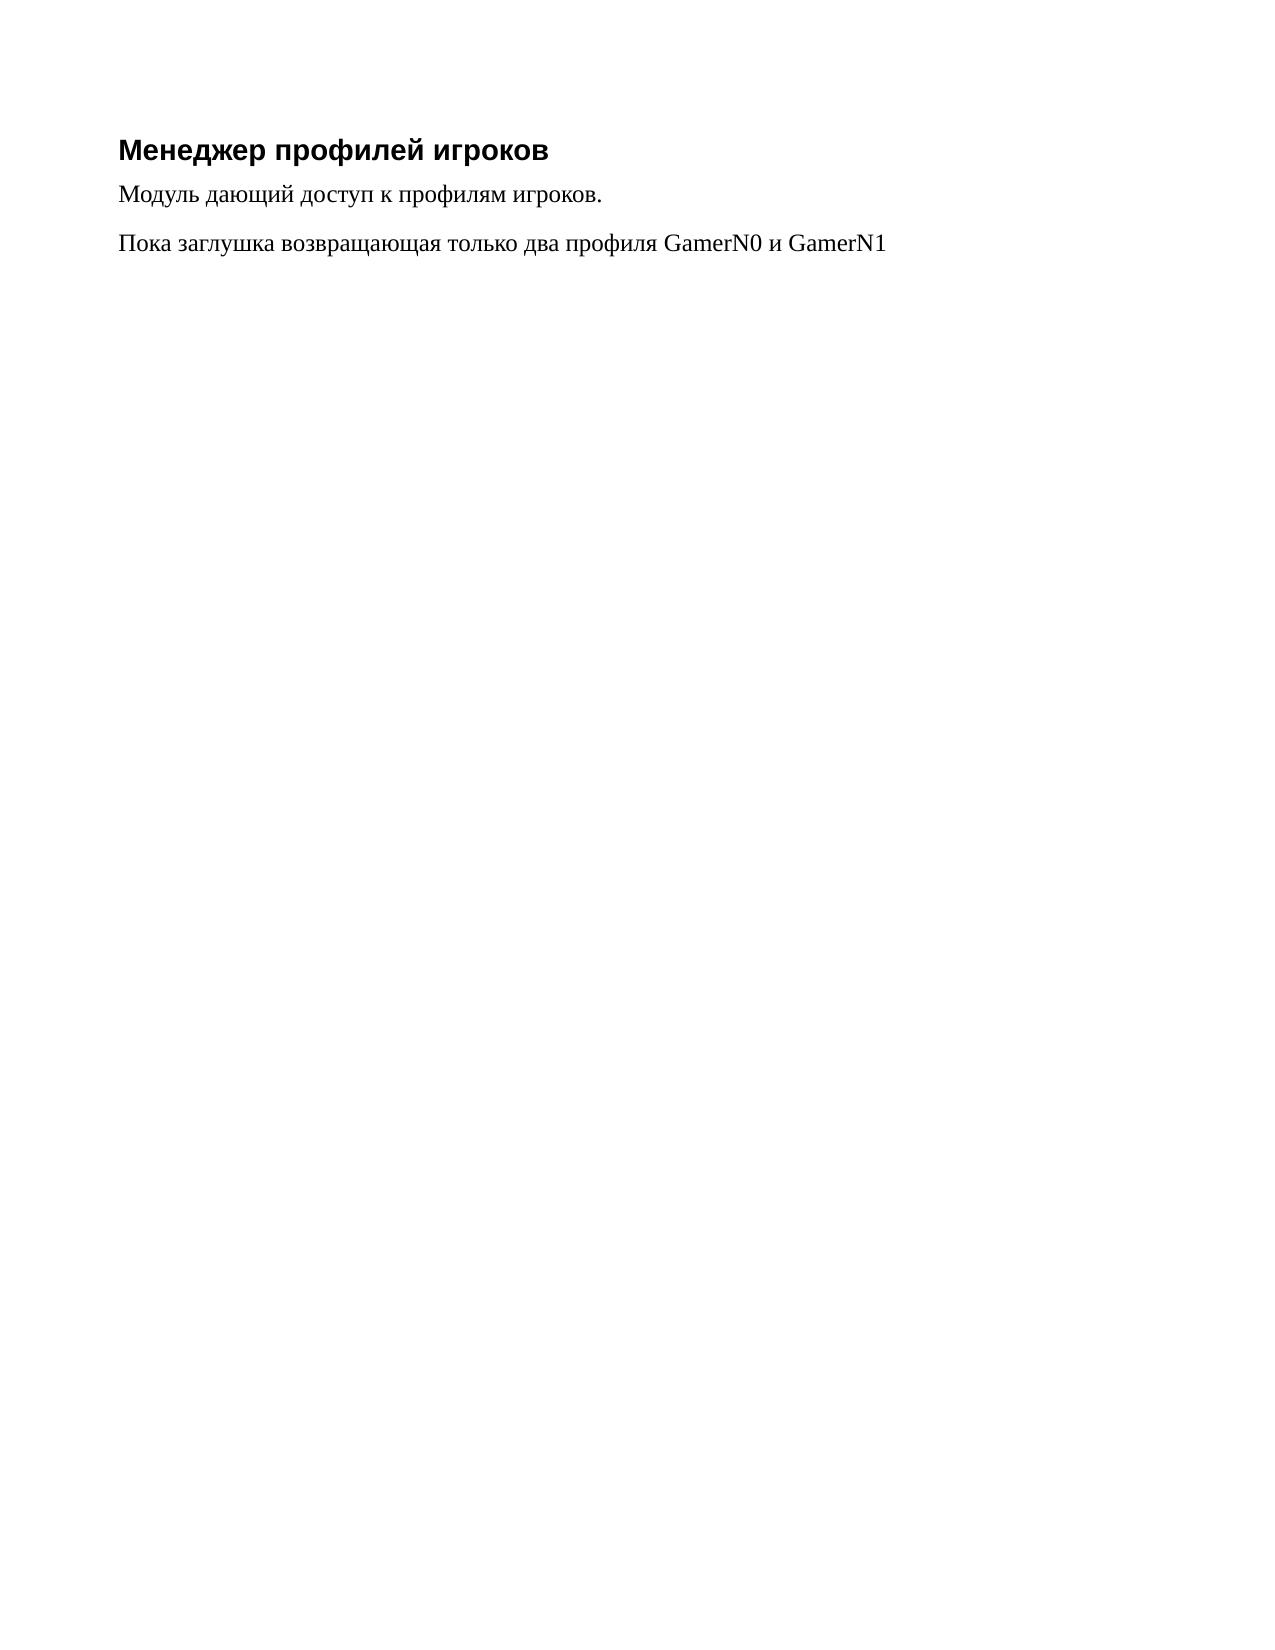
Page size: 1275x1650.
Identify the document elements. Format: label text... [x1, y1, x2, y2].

text Пока заглушка возвращающая только два профиля GamerN0 и GamerN1 [118, 228, 1157, 257]
subtitle Менеджер профилей игроков [118, 133, 1157, 166]
text Модуль дающий доступ к профилям игроков. [118, 179, 1157, 208]
